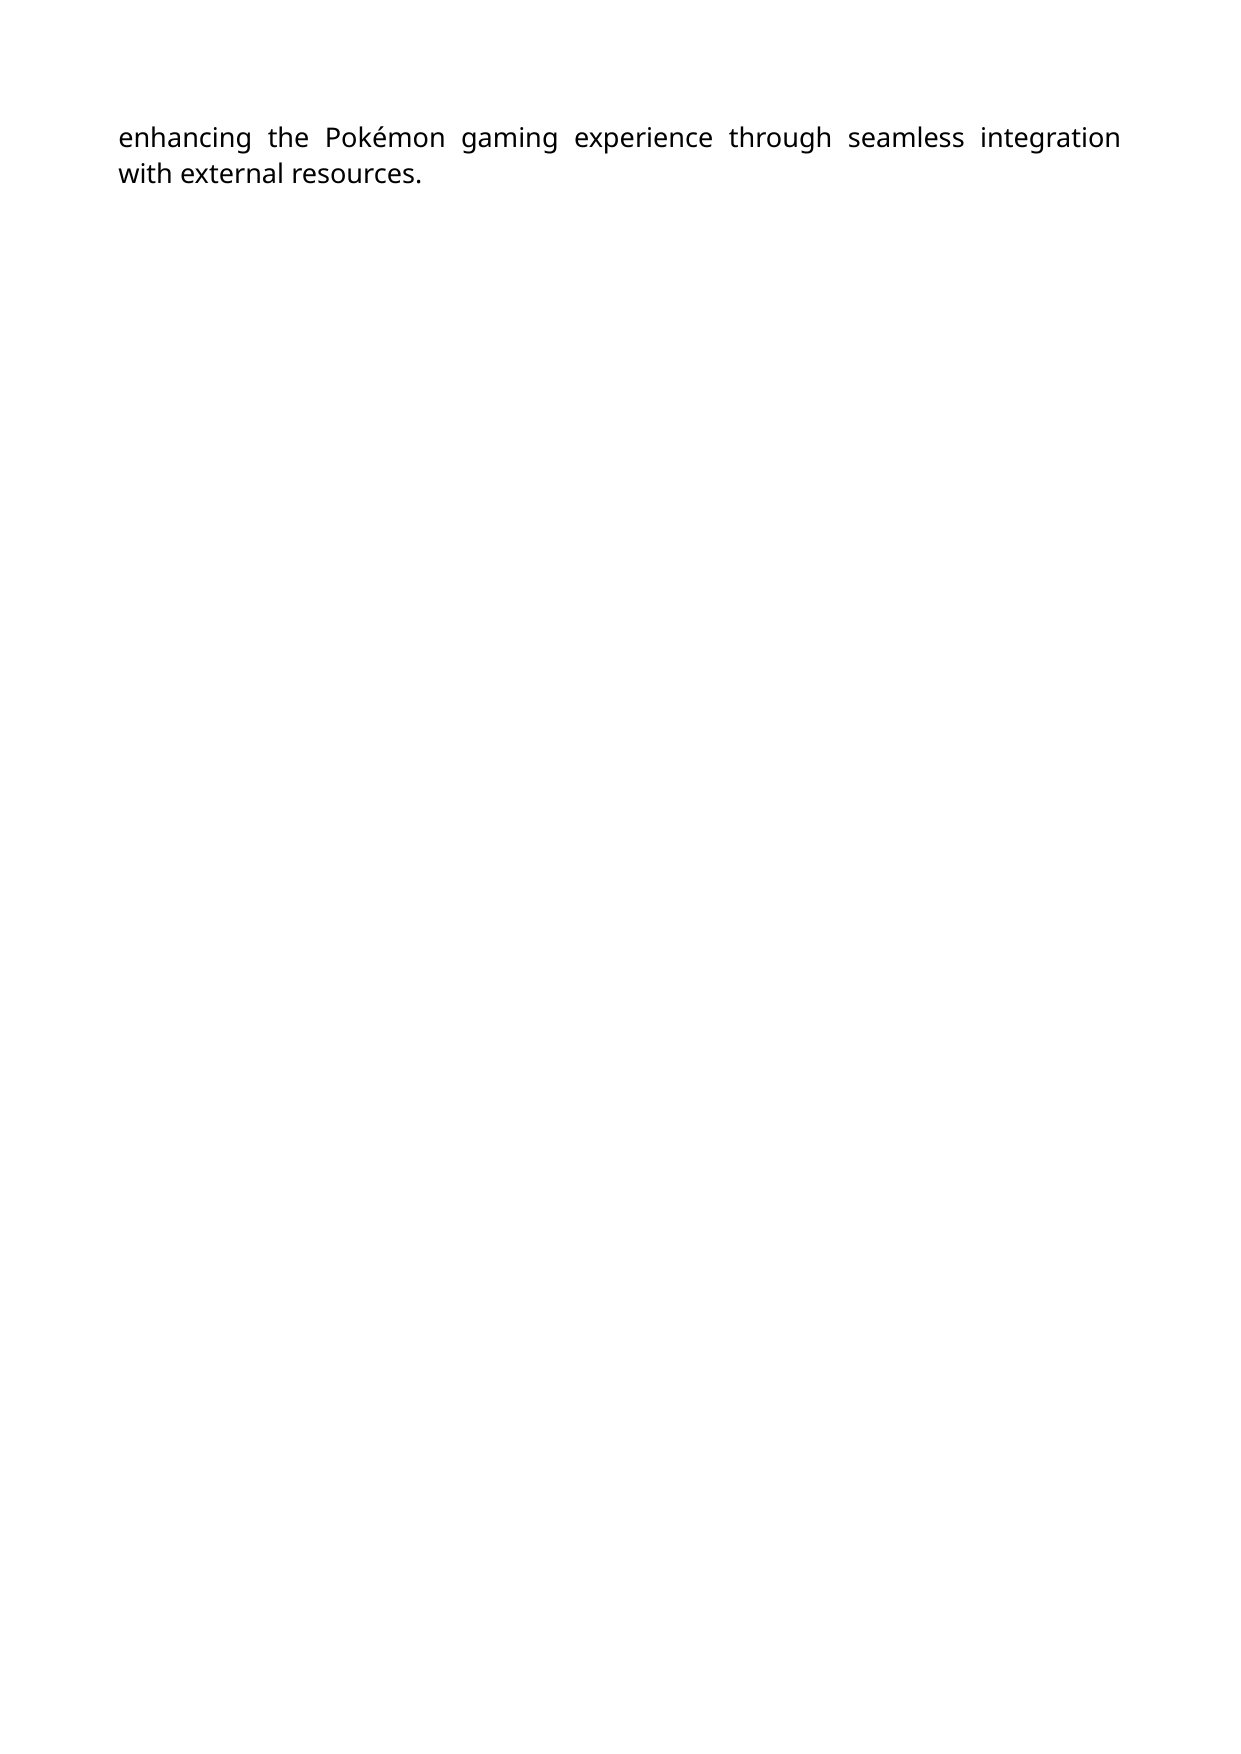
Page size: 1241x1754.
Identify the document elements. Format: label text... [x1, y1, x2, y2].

text enhancing the Pokémon gaming experience through seamless integration with external resources. [118, 118, 1122, 192]
